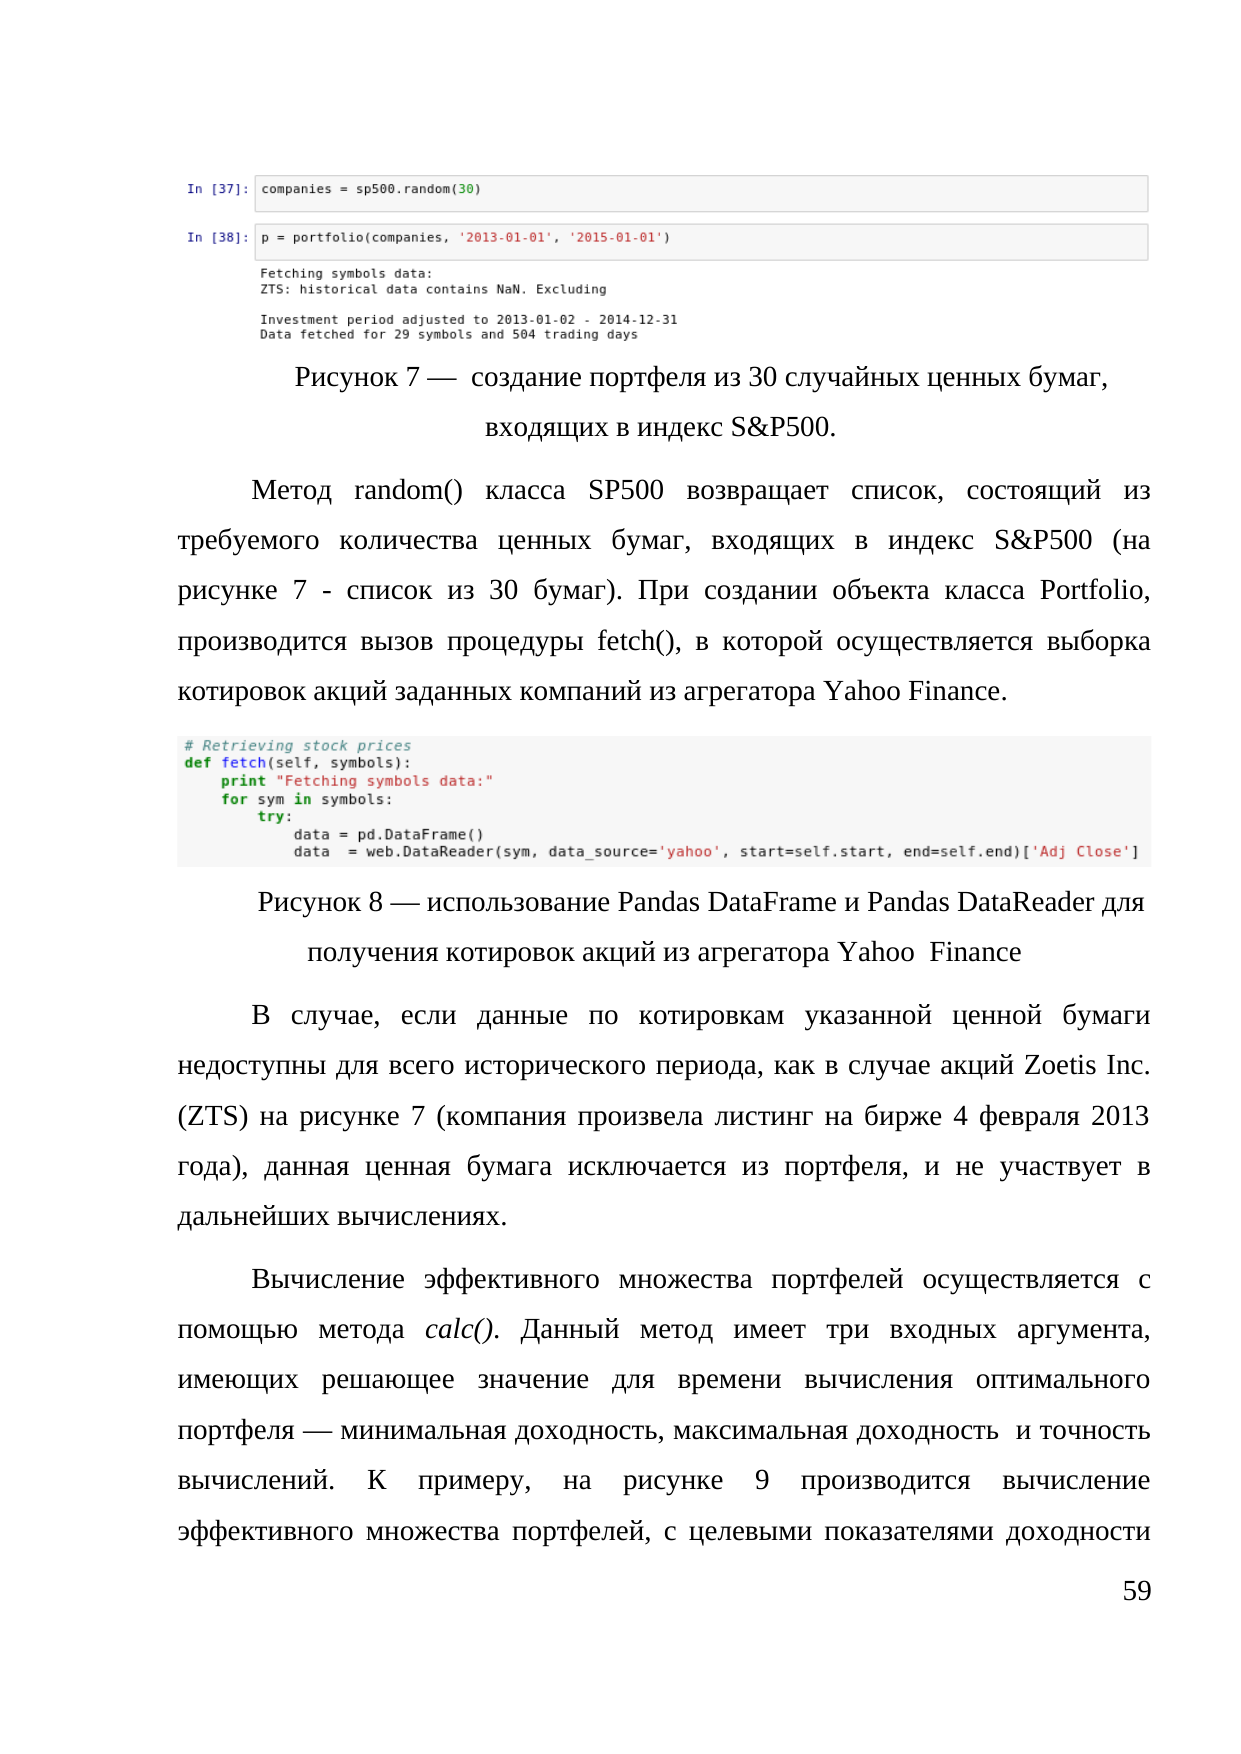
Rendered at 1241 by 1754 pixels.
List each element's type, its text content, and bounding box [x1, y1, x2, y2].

text В случае, если данные по котировкам указанной ценной бумаги недоступны для всего исторического периода, как в случае акций Zoetis Inc. (ZTS) на рисунке 7 (компания произвела листинг на бирже 4 февраля 2013 года), данная ценная бумага исключается из портфеля, и не участвует в дальнейших вычислениях. [177, 997, 1152, 1232]
picture [177, 736, 1152, 867]
text Вычисление эффективного множества портфелей осуществляется с помощью метода calc(). Данный метод имеет три входных аргумента, имеющих решающее значение для времени вычисления оптимального портфеля — минимальная доходность, максимальная доходность и точность вычислений. К примеру, на рисунке 9 производится вычисление эффективного множества портфелей, с целевыми показателями доходности [177, 1261, 1152, 1546]
text Рисунок 7 — создание портфеля из 30 случайных ценных бумаг, входящих в индекс S&P500. [177, 342, 1152, 443]
text Рисунок 8 — использование Pandas DataFrame и Pandas DataReader для получения котировок акций из агрегатора Yahoo Finance [177, 867, 1152, 968]
text Метод random() класса SP500 возвращает список, состоящий из требуемого количества ценных бумаг, входящих в индекс S&P500 (на рисунке 7 - список из 30 бумаг). При создании объекта класса Portfolio, производится вызов процедуры fetch(), в которой осуществляется выборка котировок акций заданных компаний из агрегатора Yahoo Finance. [177, 472, 1152, 707]
picture [177, 174, 1152, 342]
